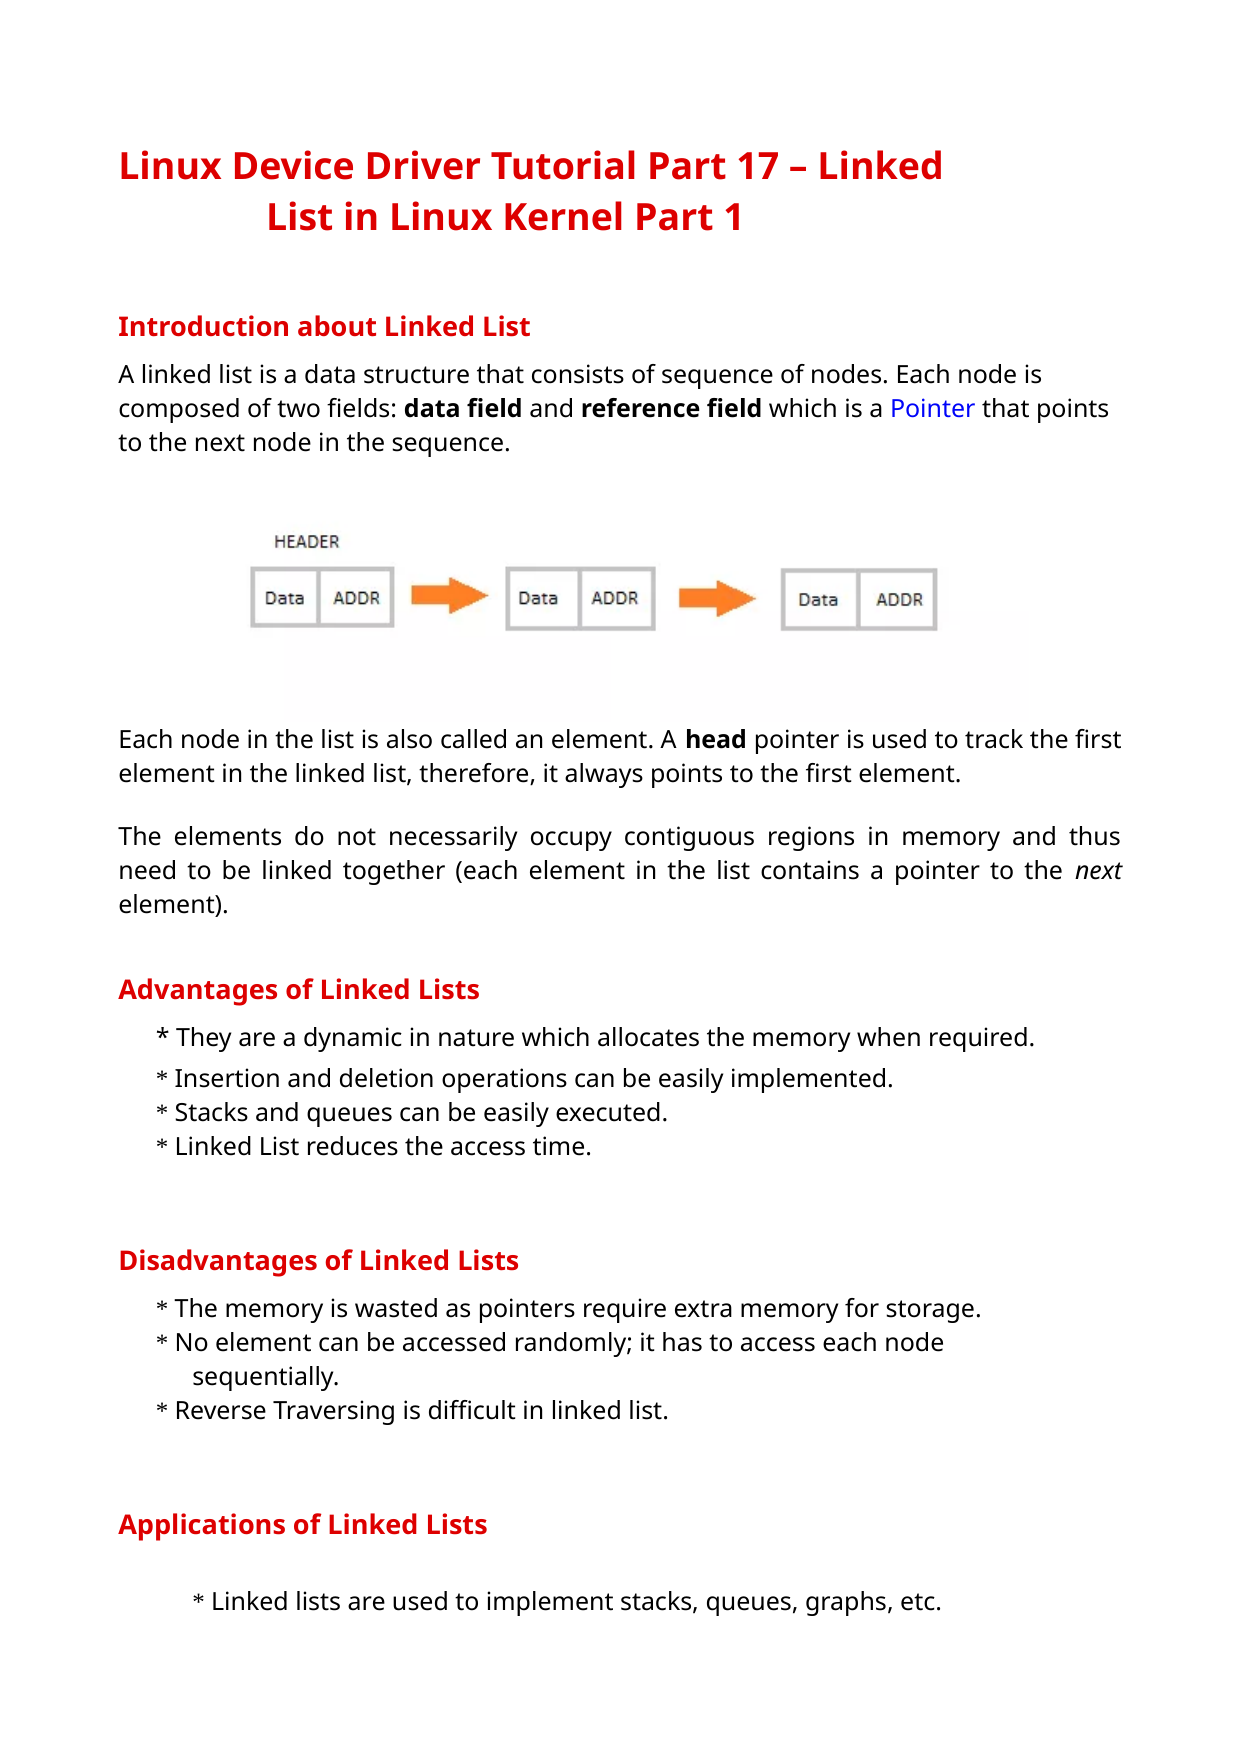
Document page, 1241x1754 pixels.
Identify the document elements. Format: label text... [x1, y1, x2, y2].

text * Reverse Traversing is difficult in linked list. [118, 1393, 1122, 1427]
subtitle Disadvantages of Linked Lists [118, 1241, 1122, 1278]
subtitle Introduction about Linked List [118, 307, 1122, 344]
picture [210, 487, 1030, 722]
subtitle Linux Device Driver Tutorial Part 17 – Linked List in Linux Kernel Part 1 [118, 139, 1122, 241]
text The elements do not necessarily occupy contiguous regions in memory and thus need to be linked together (each element in the list contains a pointer to the next element). [118, 819, 1122, 921]
text * Insertion and deletion operations can be easily implemented. [118, 1061, 1122, 1095]
text * No element can be accessed randomly; it has to access each node sequentially. [118, 1325, 1122, 1393]
list * They are a dynamic in nature which allocates the memory when required. [118, 1020, 1122, 1054]
subtitle Applications of Linked Lists [118, 1505, 1122, 1542]
text * Stacks and queues can be easily executed. [118, 1095, 1122, 1129]
text * The memory is wasted as pointers require extra memory for storage. [118, 1291, 1122, 1325]
text * Linked lists are used to implement stacks, queues, graphs, etc. [118, 1583, 1122, 1617]
subtitle Advantages of Linked Lists [118, 971, 1122, 1007]
text Each node in the list is also called an element. A head pointer is used to track the first element in the linked list, therefore, it always points to the first element. [118, 488, 1122, 790]
text * Linked List reduces the access time. [118, 1129, 1122, 1163]
text A linked list is a data structure that consists of sequence of nodes. Each node is composed of two fields: data field and reference field which is a Pointer that points to the next node in the sequence. [118, 357, 1122, 459]
